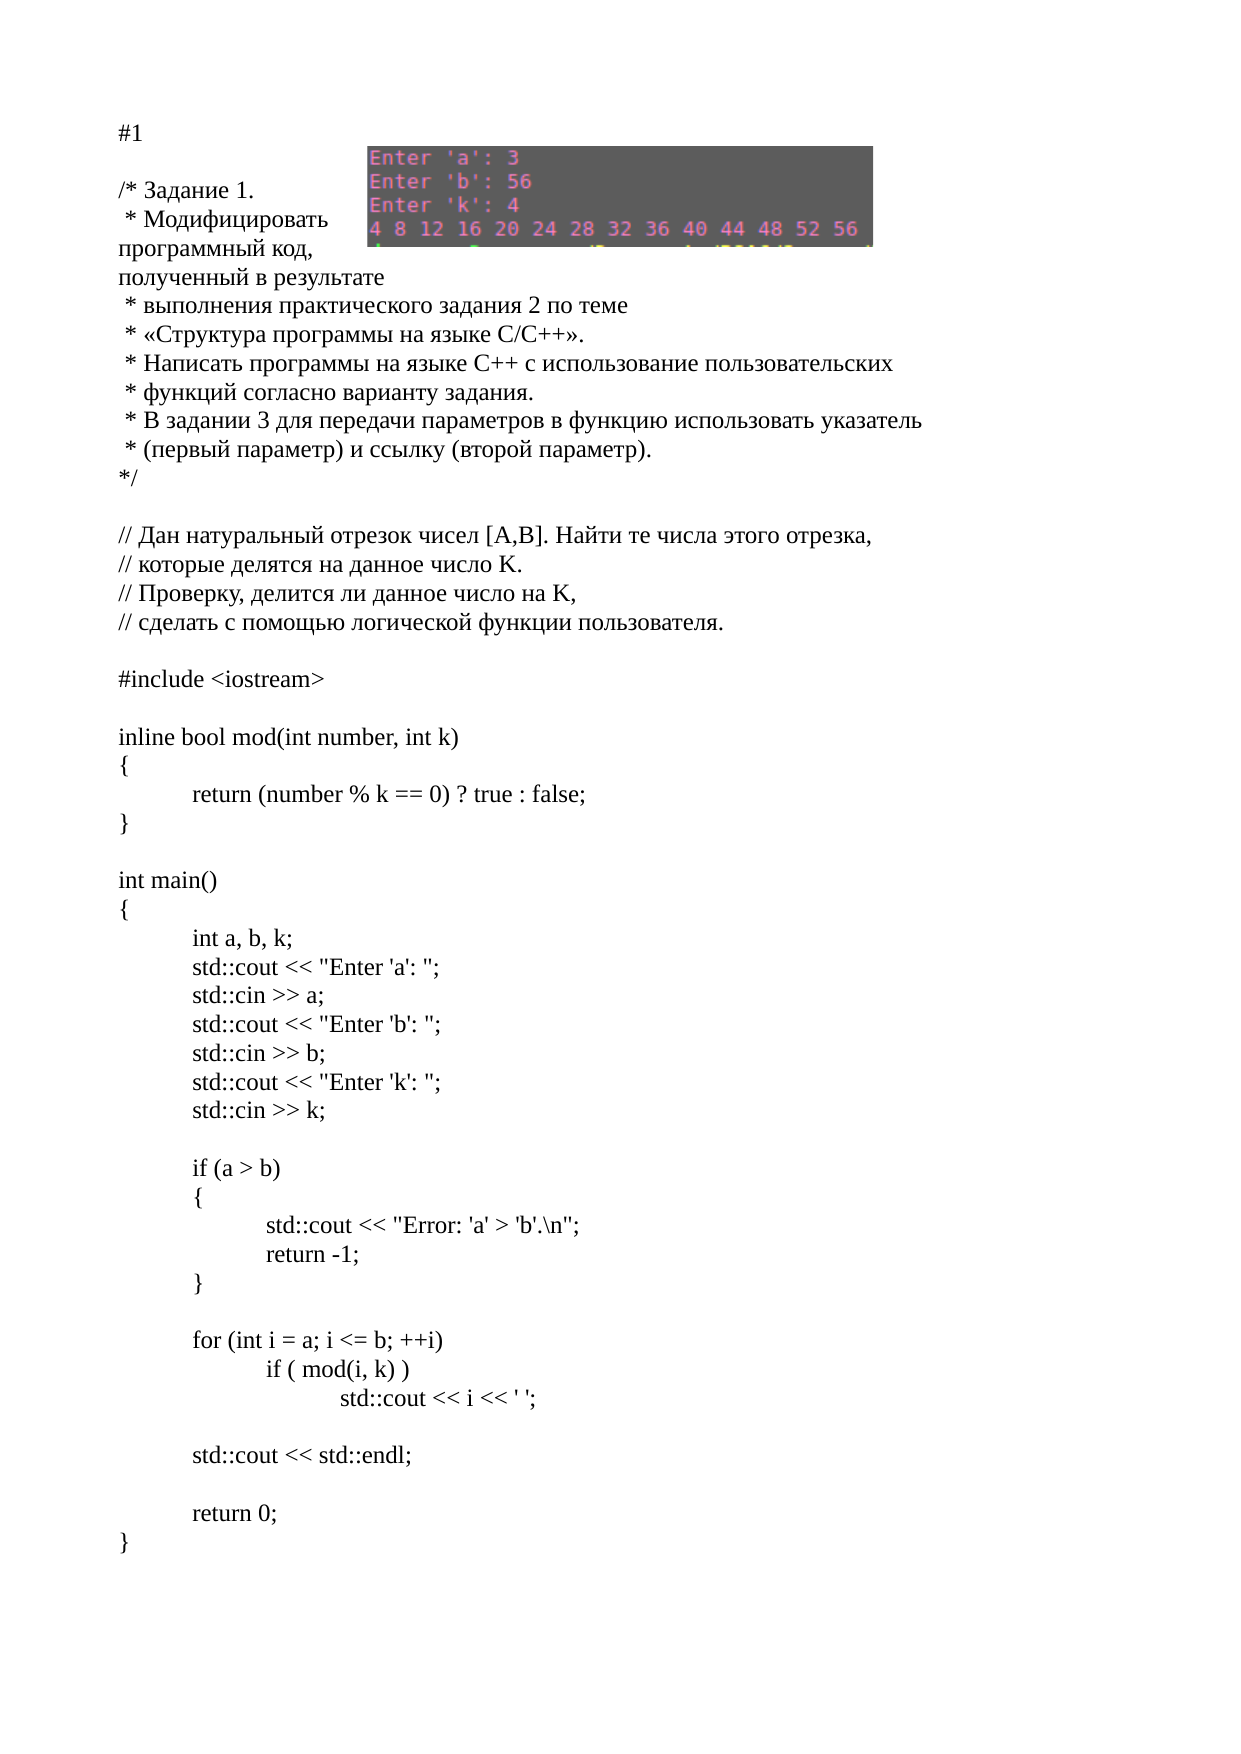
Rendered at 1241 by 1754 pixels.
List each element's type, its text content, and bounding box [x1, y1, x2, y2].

text * В задании 3 для передачи параметров в функцию использовать указатель [118, 406, 1122, 434]
text * функций согласно варианту задания. [118, 377, 1122, 406]
text std::cin >> b; [118, 1038, 1122, 1067]
text #include <iostream> [118, 664, 1122, 693]
text std::cout << "Enter 'a': "; [118, 952, 1122, 981]
text * «Структура программы на языке С/С++». [118, 319, 1122, 348]
text #1 [118, 118, 1122, 147]
text return 0; [118, 1498, 1122, 1527]
text * Написать программы на языке С++ с использование пользовательских [118, 348, 1122, 377]
text { [118, 894, 1122, 923]
text // Проверку, делится ли данное число на K, [118, 578, 1122, 607]
text for (int i = a; i <= b; ++i) [118, 1326, 1122, 1354]
text std::cout << "Enter 'b': "; [118, 1009, 1122, 1038]
text { [118, 1182, 1122, 1211]
text if ( mod(i, k) ) [118, 1354, 1122, 1383]
text std::cout << "Enter 'k': "; [118, 1067, 1122, 1096]
text if (a > b) [118, 1153, 1122, 1182]
text * (первый параметр) и ссылку (второй параметр). [118, 434, 1122, 463]
text /* Задание 1. [118, 176, 367, 204]
text } [118, 1527, 1122, 1556]
text } [118, 808, 1122, 837]
text std::cout << std::endl; [118, 1441, 1122, 1469]
text */ [118, 463, 1122, 492]
text } [118, 1268, 1122, 1297]
text // сделать с помощью логической функции пользователя. [118, 607, 1122, 636]
text [874, 176, 1122, 204]
text int main() [118, 866, 1122, 894]
text int a, b, k; [118, 923, 1122, 952]
picture [367, 146, 874, 247]
text // Дан натуральный отрезок чисел [A,B]. Найти те числа этого отрезка, [118, 521, 1122, 549]
text * Модифицировать программный код, полученный в результате [118, 204, 1122, 291]
text std::cin >> a; [118, 981, 1122, 1009]
text // которые делятся на данное число K. [118, 549, 1122, 578]
text std::cin >> k; [118, 1096, 1122, 1124]
text { [118, 751, 1122, 779]
text return -1; [118, 1239, 1122, 1268]
text std::cout << i << ' '; [118, 1383, 1122, 1412]
text inline bool mod(int number, int k) [118, 722, 1122, 751]
text std::cout << "Error: 'a' > 'b'.\n"; [118, 1211, 1122, 1239]
text * выполнения практического задания 2 по теме [118, 291, 1122, 319]
text return (number % k == 0) ? true : false; [118, 779, 1122, 808]
